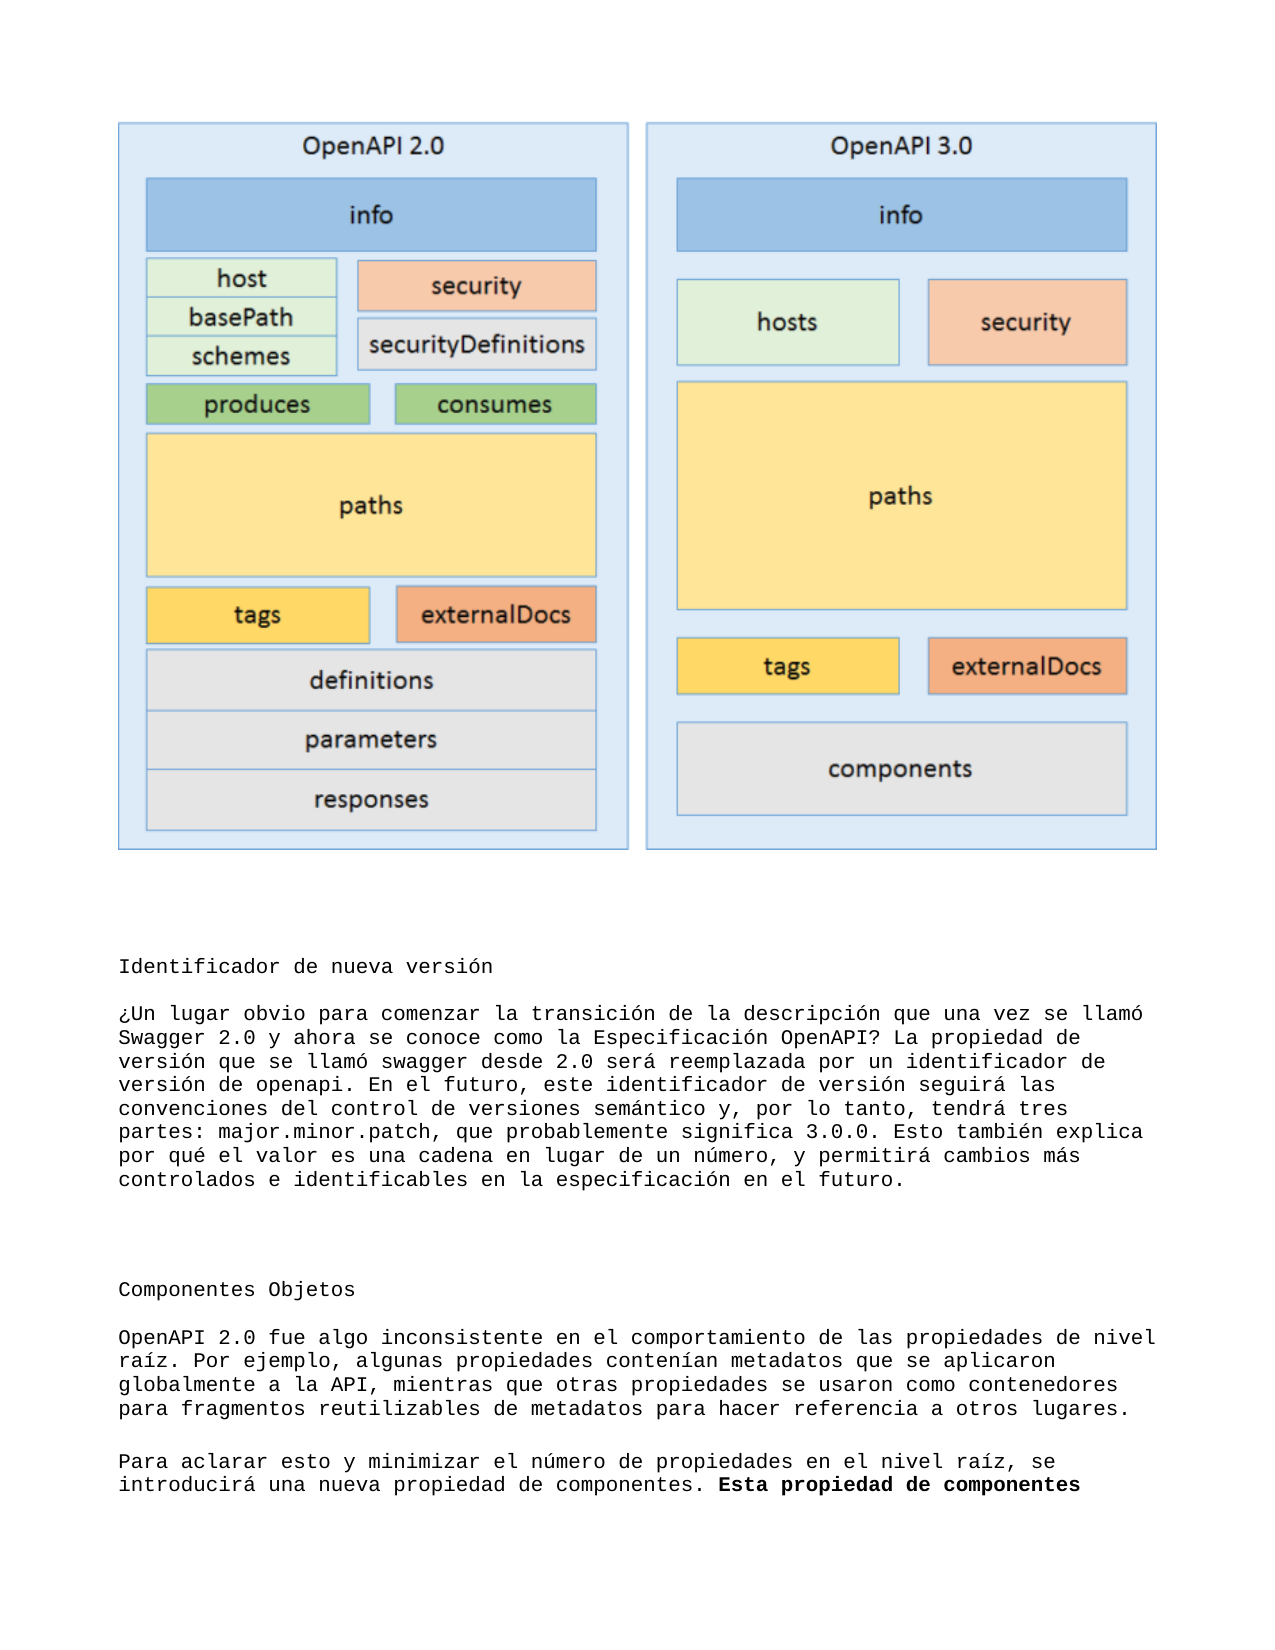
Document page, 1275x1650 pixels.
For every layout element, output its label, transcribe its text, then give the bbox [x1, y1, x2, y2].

text Componentes Objetos [118, 1279, 1157, 1303]
text OpenAPI 2.0 fue algo inconsistente en el comportamiento de las propiedades de nivel raíz. Por ejemplo, algunas propiedades contenían metadatos que se aplicaron globalmente a la API, mientras que otras propiedades se usaron como contenedores para fragmentos reutilizables de metadatos para hacer referencia a otros lugares. [118, 1327, 1157, 1421]
text ¿Un lugar obvio para comenzar la transición de la descripción que una vez se llamó Swagger 2.0 y ahora se conoce como la Especificación OpenAPI? La propiedad de versión que se llamó swagger desde 2.0 será reemplazada por un identificador de versión de openapi. En el futuro, este identificador de versión seguirá las convenciones del control de versiones semántico y, por lo tanto, tendrá tres partes: major.minor.patch, que probablemente significa 3.0.0. Esto también explica por qué el valor es una cadena en lugar de un número, y permitirá cambios más controlados e identificables en la especificación en el futuro. [118, 1003, 1157, 1192]
picture [118, 118, 1157, 850]
text Para aclarar esto y minimizar el número de propiedades en el nivel raíz, se introducirá una nueva propiedad de componentes. Esta propiedad de componentes [118, 1451, 1157, 1498]
text Identificador de nueva versión [118, 956, 1157, 980]
